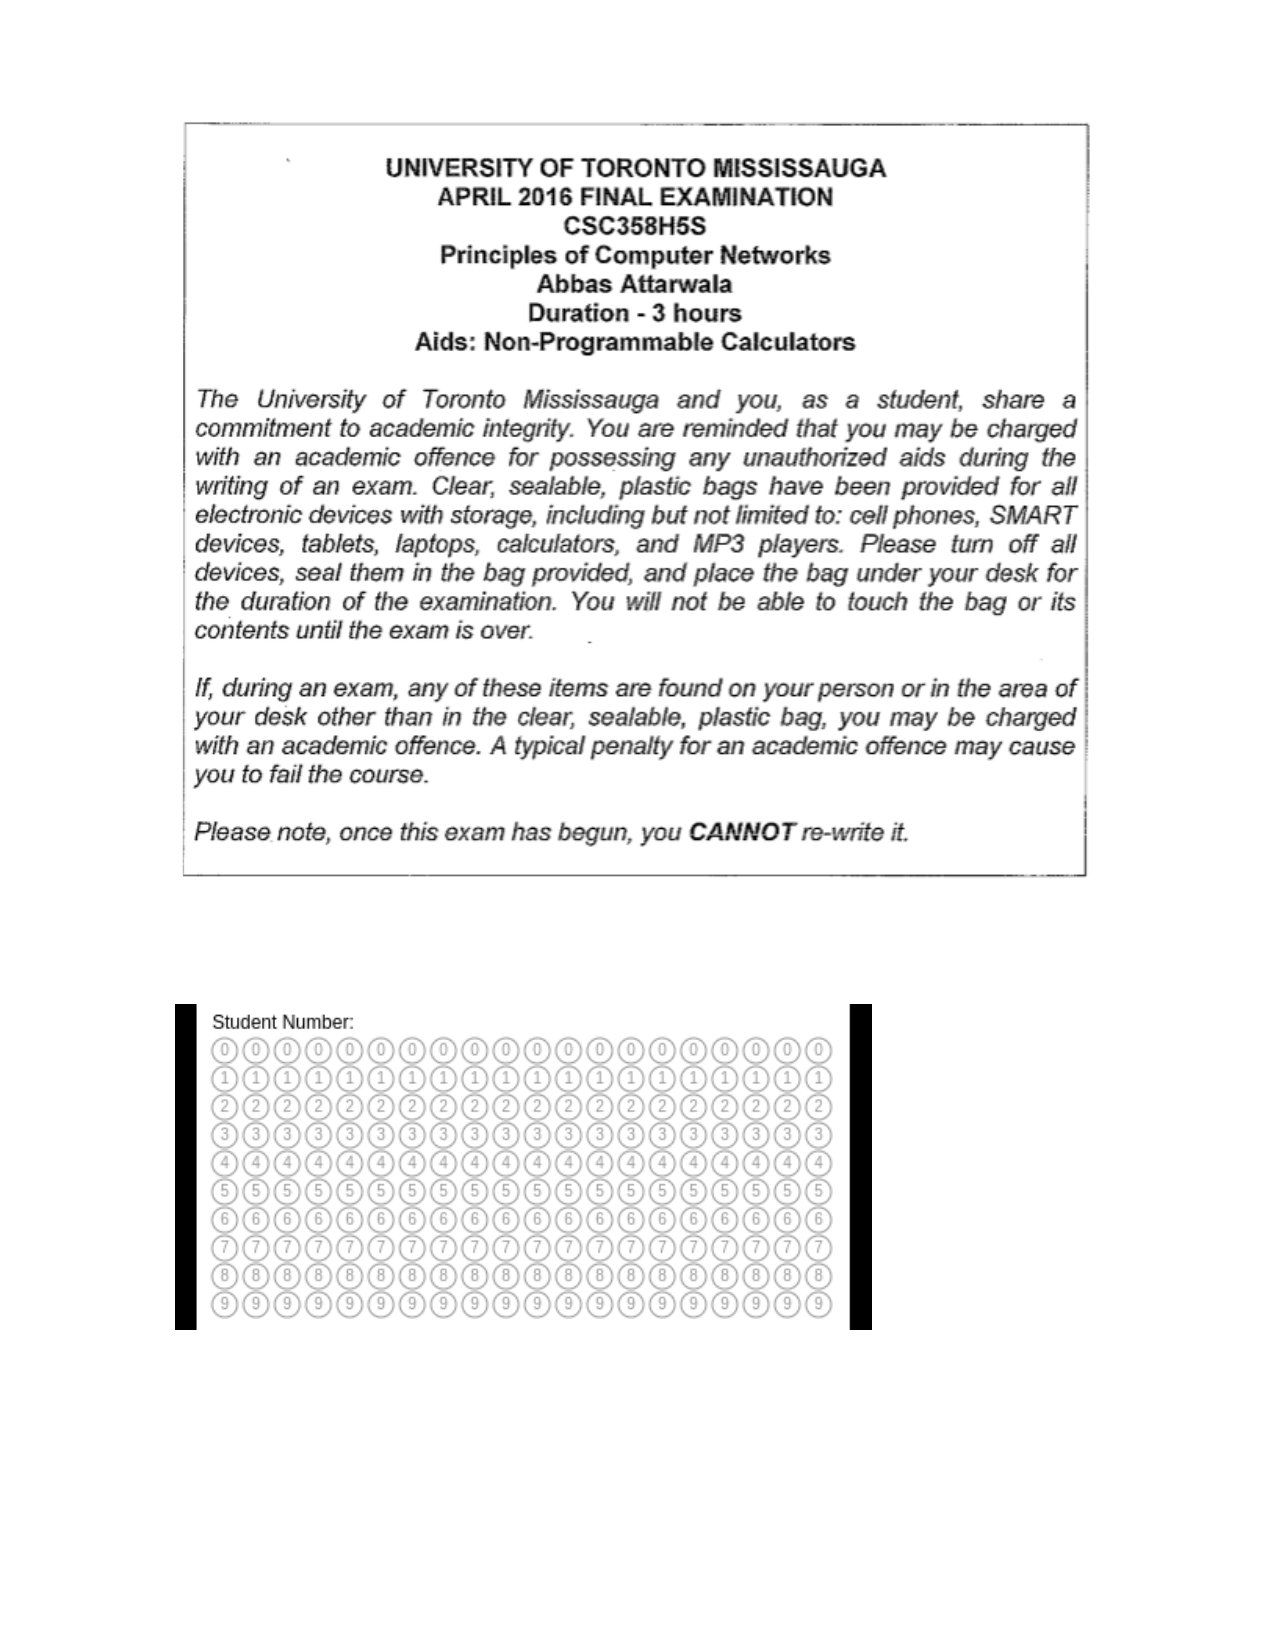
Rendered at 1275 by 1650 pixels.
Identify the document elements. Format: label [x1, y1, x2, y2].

picture [175, 1004, 872, 1330]
picture [182, 118, 1093, 889]
